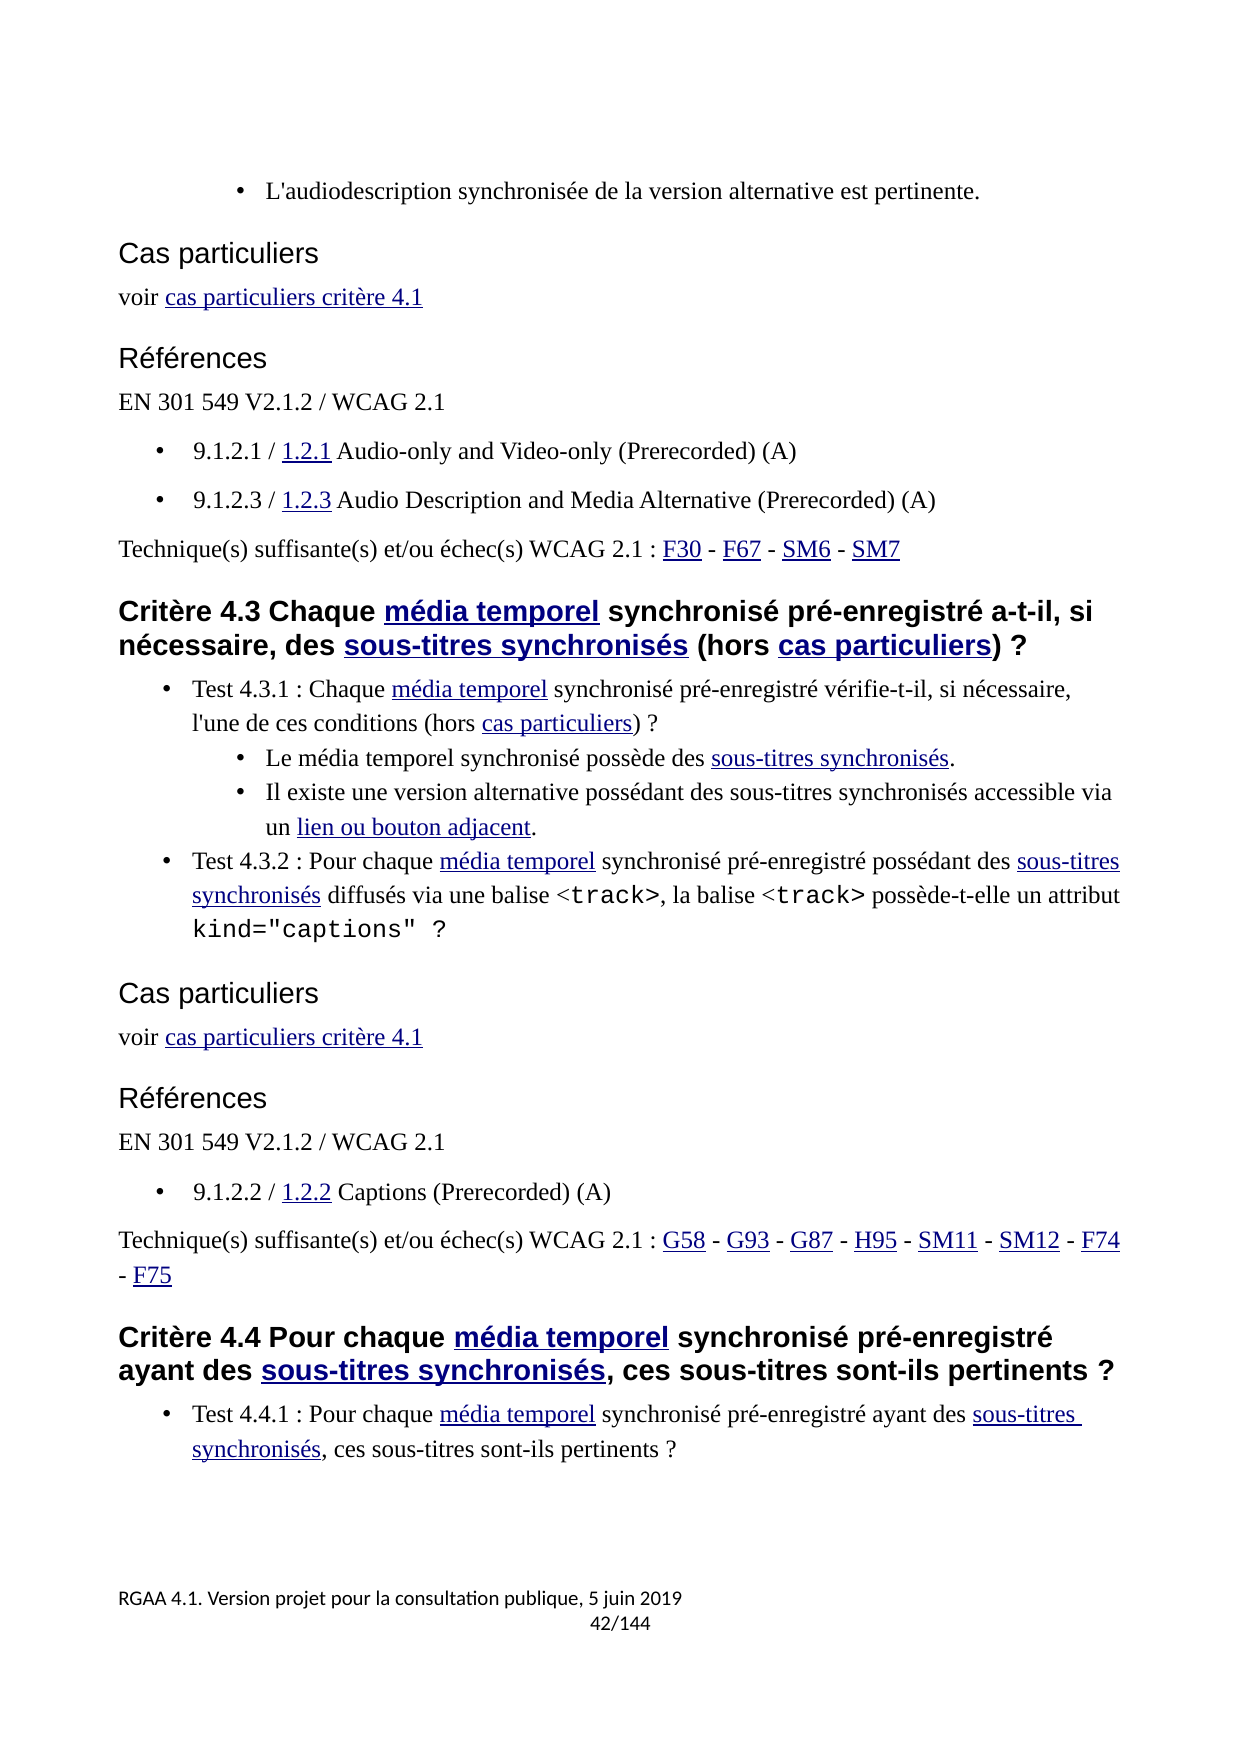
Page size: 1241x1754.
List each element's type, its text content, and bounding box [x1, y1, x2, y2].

text Technique(s) suffisante(s) et/ou échec(s) WCAG 2.1 : F30 - F67 - SM6 - SM7 [118, 534, 1122, 563]
text voir cas particuliers critère 4.1 [118, 282, 1122, 311]
list 9.1.2.2 / 1.2.2 Captions (Prerecorded) (A) [156, 1177, 1122, 1205]
list Il existe une version alternative possédant des sous-titres synchronisés accessible via un lien ou bouton adjacent. [236, 777, 1122, 840]
subtitle Références [118, 1081, 1122, 1115]
list Test 4.4.1 : Pour chaque média temporel synchronisé pré-enregistré ayant des sous-titres synchronisés, ces sous-titres sont-ils pertinents ? [162, 1399, 1122, 1462]
subtitle Critère 4.4 Pour chaque média temporel synchronisé pré-enregistré ayant des sous-titres synchronisés, ces sous-titres sont-ils pertinents ? [118, 1319, 1122, 1387]
subtitle Cas particuliers [118, 236, 1122, 269]
list Test 4.3.1 : Chaque média temporel synchronisé pré-enregistré vérifie-t-il, si nécessaire, l'une de ces conditions (hors cas particuliers) ? [162, 674, 1122, 737]
list L'audiodescription synchronisée de la version alternative est pertinente. [236, 176, 1122, 205]
text EN 301 549 V2.1.2 / WCAG 2.1 [118, 1127, 1122, 1156]
subtitle Critère 4.3 Chaque média temporel synchronisé pré-enregistré a-t-il, si nécessaire, des sous-titres synchronisés (hors cas particuliers) ? [118, 594, 1122, 661]
list Test 4.3.2 : Pour chaque média temporel synchronisé pré-enregistré possédant des sous-titres synchronisés diffusés via une balise <track>, la balise <track> possède-t-elle un attribut kind="captions" ? [162, 846, 1122, 945]
text EN 301 549 V2.1.2 / WCAG 2.1 [118, 387, 1122, 416]
list Le média temporel synchronisé possède des sous-titres synchronisés. [236, 743, 1122, 771]
list 9.1.2.3 / 1.2.3 Audio Description and Media Alternative (Prerecorded) (A) [156, 486, 1122, 514]
text Technique(s) suffisante(s) et/ou échec(s) WCAG 2.1 : G58 - G93 - G87 - H95 - SM11 - SM12 - F74 - F75 [118, 1226, 1122, 1289]
subtitle Références [118, 341, 1122, 375]
text voir cas particuliers critère 4.1 [118, 1022, 1122, 1051]
subtitle Cas particuliers [118, 976, 1122, 1009]
list 9.1.2.1 / 1.2.1 Audio-only and Video-only (Prerecorded) (A) [156, 436, 1122, 465]
